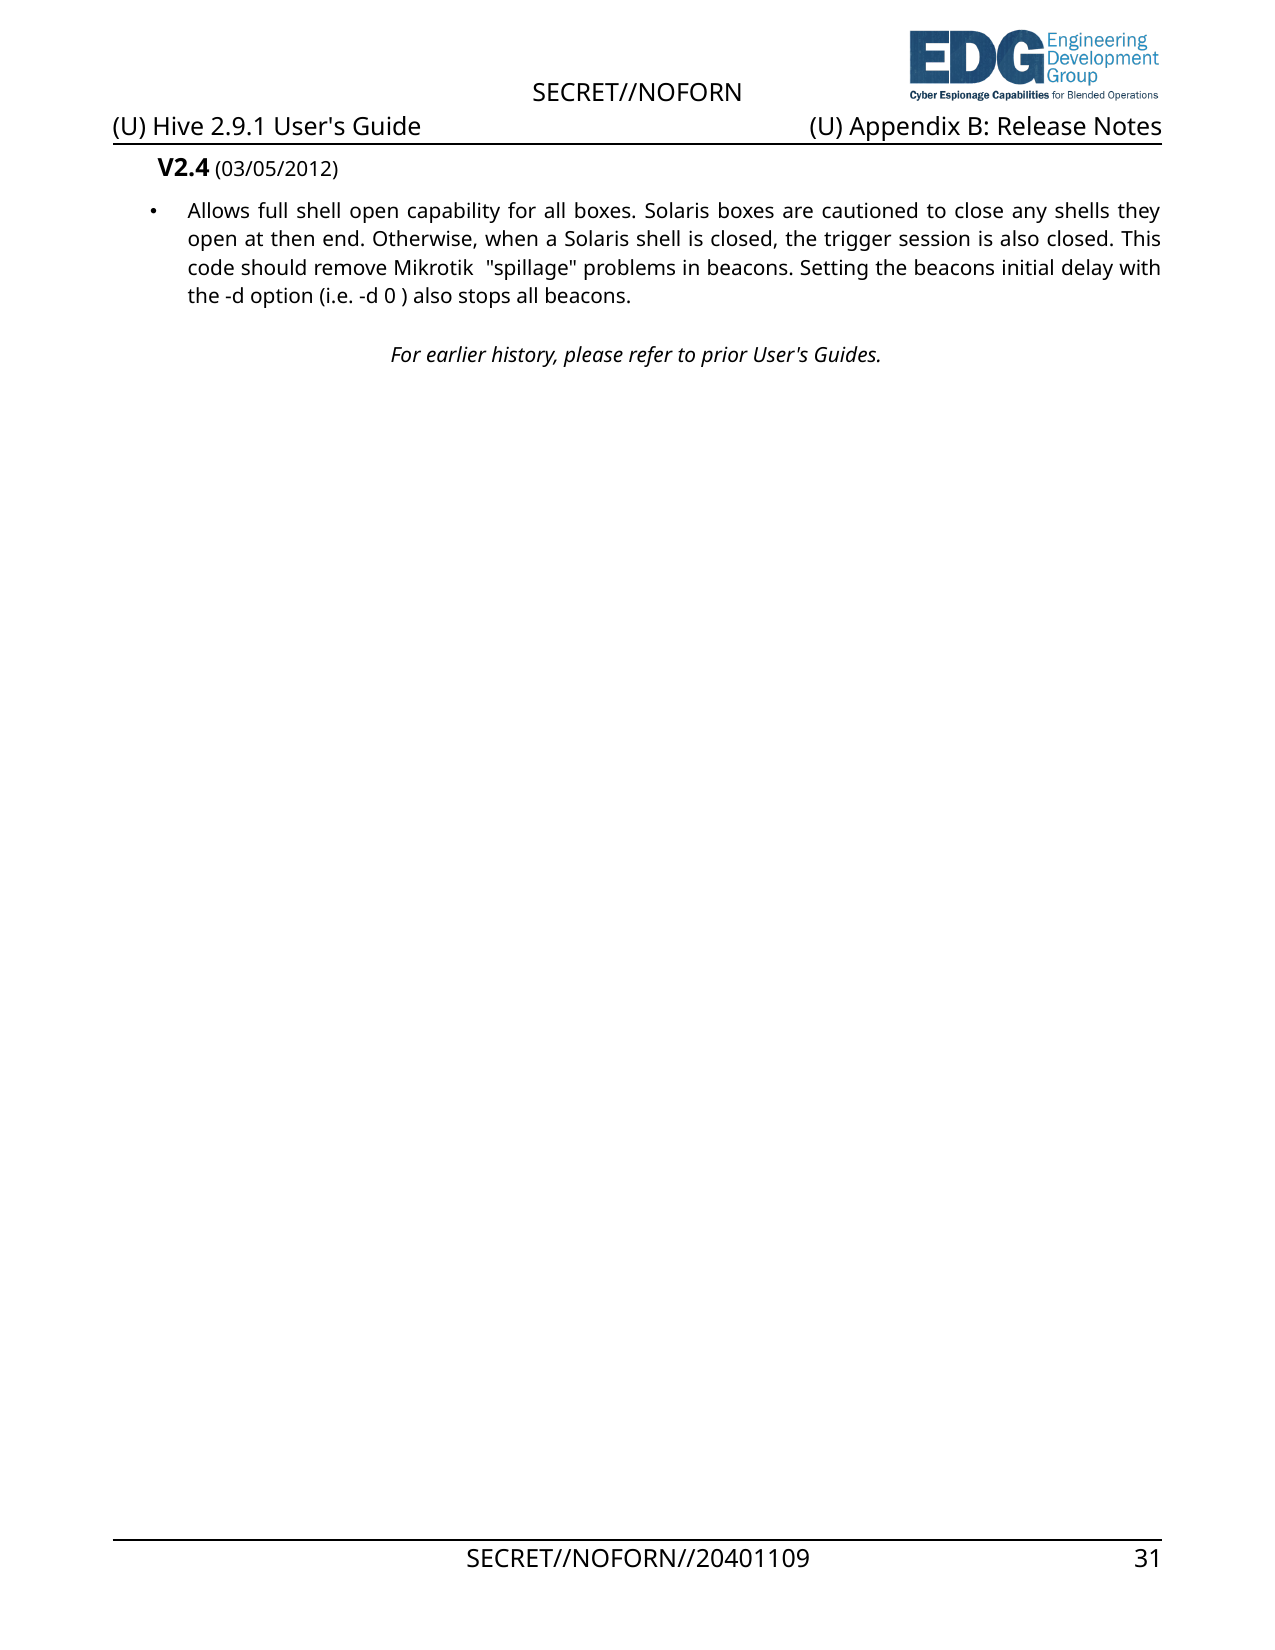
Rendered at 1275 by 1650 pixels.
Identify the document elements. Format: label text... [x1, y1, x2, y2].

subtitle V2.4 (03/05/2012) [157, 150, 1162, 184]
picture [904, 27, 1163, 104]
text For earlier history, please refer to prior User's Guides. [112, 340, 1162, 368]
list Allows full shell open capability for all boxes. Solaris boxes are cautioned to close any shells they open at then end. Otherwise, when a Solaris shell is closed, the trigger session is also closed. This code should remove Mikrotik "spillage" problems in beacons. Setting the beacons initial delay with the -d option (i.e. -d 0 ) also stops all beacons. [150, 196, 1162, 310]
